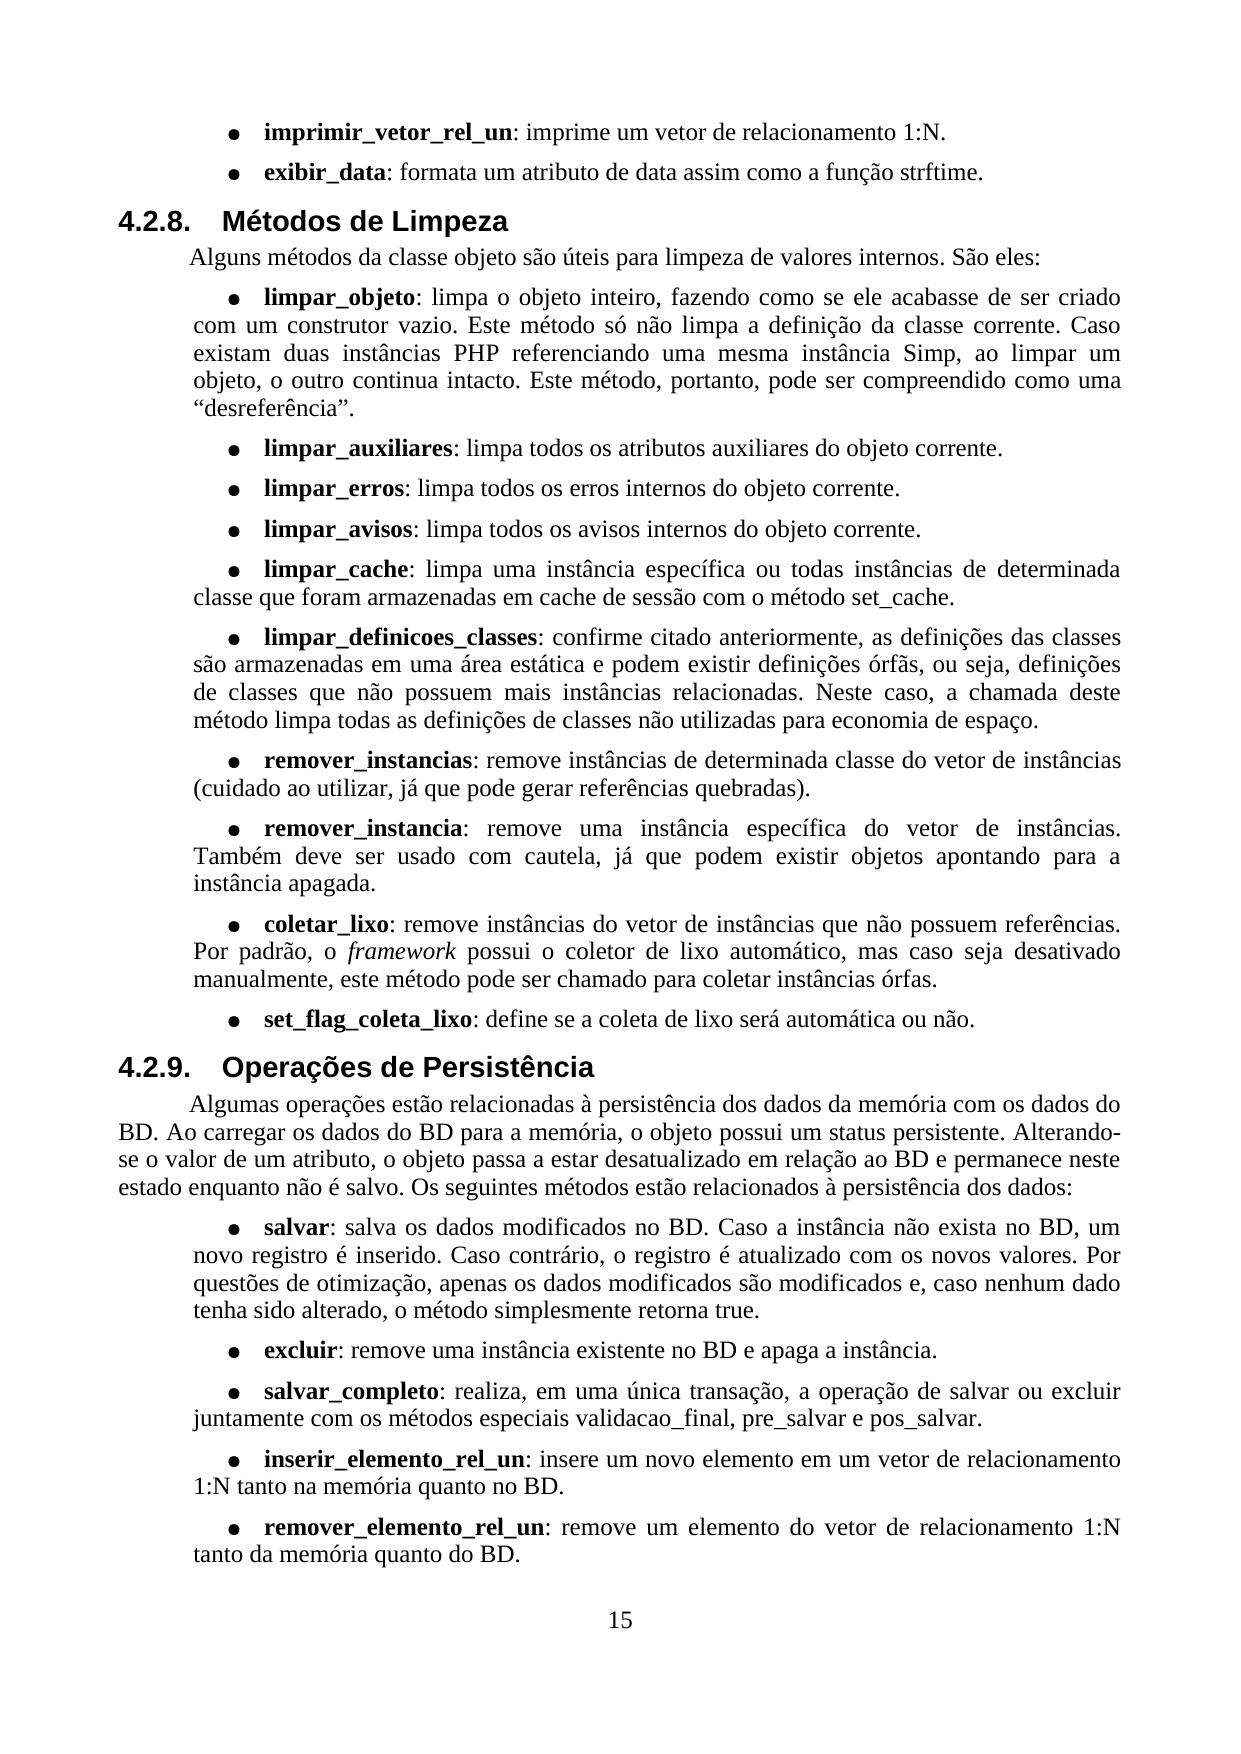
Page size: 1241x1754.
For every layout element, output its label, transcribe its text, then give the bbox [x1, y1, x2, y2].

text Algumas operações estão relacionadas à persistência dos dados da memória com os dados do BD. Ao carregar os dados do BD para a memória, o objeto possui um status persistente. Alterando-se o valor de um atributo, o objeto passa a estar desatualizado em relação ao BD e permanece neste estado enquanto não é salvo. Os seguintes métodos estão relacionados à persistência dos dados: [118, 1090, 1122, 1201]
list salvar_completo: realiza, em uma única transação, a operação de salvar ou excluir juntamente com os métodos especiais validacao_final, pre_salvar e pos_salvar. [156, 1377, 1122, 1432]
list limpar_avisos: limpa todos os avisos internos do objeto corrente. [156, 515, 1122, 542]
list remover_instancia: remove uma instância específica do vetor de instâncias. Também deve ser usado com cautela, já que podem existir objetos apontando para a instância apagada. [156, 814, 1122, 897]
list limpar_auxiliares: limpa todos os atributos auxiliares do objeto corrente. [156, 434, 1122, 462]
list excluir: remove uma instância existente no BD e apaga a instância. [156, 1337, 1122, 1364]
list set_flag_coleta_lixo: define se a coleta de lixo será automática ou não. [156, 1005, 1122, 1033]
text Alguns métodos da classe objeto são úteis para limpeza de valores internos. São eles: [118, 243, 1122, 271]
list limpar_definicoes_classes: confirme citado anteriormente, as definições das classes são armazenadas em uma área estática e podem existir definições órfãs, ou seja, definições de classes que não possuem mais instâncias relacionadas. Neste caso, a chamada deste método limpa todas as definições de classes não utilizadas para economia de espaço. [156, 623, 1122, 734]
list limpar_cache: limpa uma instância específica ou todas instâncias de determinada classe que foram armazenadas em cache de sessão com o método set_cache. [156, 555, 1122, 610]
list exibir_data: formata um atributo de data assim como a função strftime. [156, 158, 1122, 186]
subtitle Métodos de Limpeza [118, 204, 1122, 237]
list salvar: salva os dados modificados no BD. Caso a instância não exista no BD, um novo registro é inserido. Caso contrário, o registro é atualizado com os novos valores. Por questões de otimização, apenas os dados modificados são modificados e, caso nenhum dado tenha sido alterado, o método simplesmente retorna true. [156, 1213, 1122, 1324]
list coletar_lixo: remove instâncias do vetor de instâncias que não possuem referências. Por padrão, o framework possui o coletor de lixo automático, mas caso seja desativado manualmente, este método pode ser chamado para coletar instâncias órfas. [156, 910, 1122, 993]
list limpar_objeto: limpa o objeto inteiro, fazendo como se ele acabasse de ser criado com um construtor vazio. Este método só não limpa a definição da classe corrente. Caso existam duas instâncias PHP referenciando uma mesma instância Simp, ao limpar um objeto, o outro continua intacto. Este método, portanto, pode ser compreendido como uma “desreferência”. [156, 283, 1122, 422]
list inserir_elemento_rel_un: insere um novo elemento em um vetor de relacionamento 1:N tanto na memória quanto no BD. [156, 1445, 1122, 1500]
list limpar_erros: limpa todos os erros internos do objeto corrente. [156, 474, 1122, 502]
list imprimir_vetor_rel_un: imprime um vetor de relacionamento 1:N. [156, 118, 1122, 146]
subtitle Operações de Persistência [118, 1051, 1122, 1084]
list remover_instancias: remove instâncias de determinada classe do vetor de instâncias (cuidado ao utilizar, já que pode gerar referências quebradas). [156, 746, 1122, 802]
list remover_elemento_rel_un: remove um elemento do vetor de relacionamento 1:N tanto da memória quanto do BD. [156, 1513, 1122, 1568]
